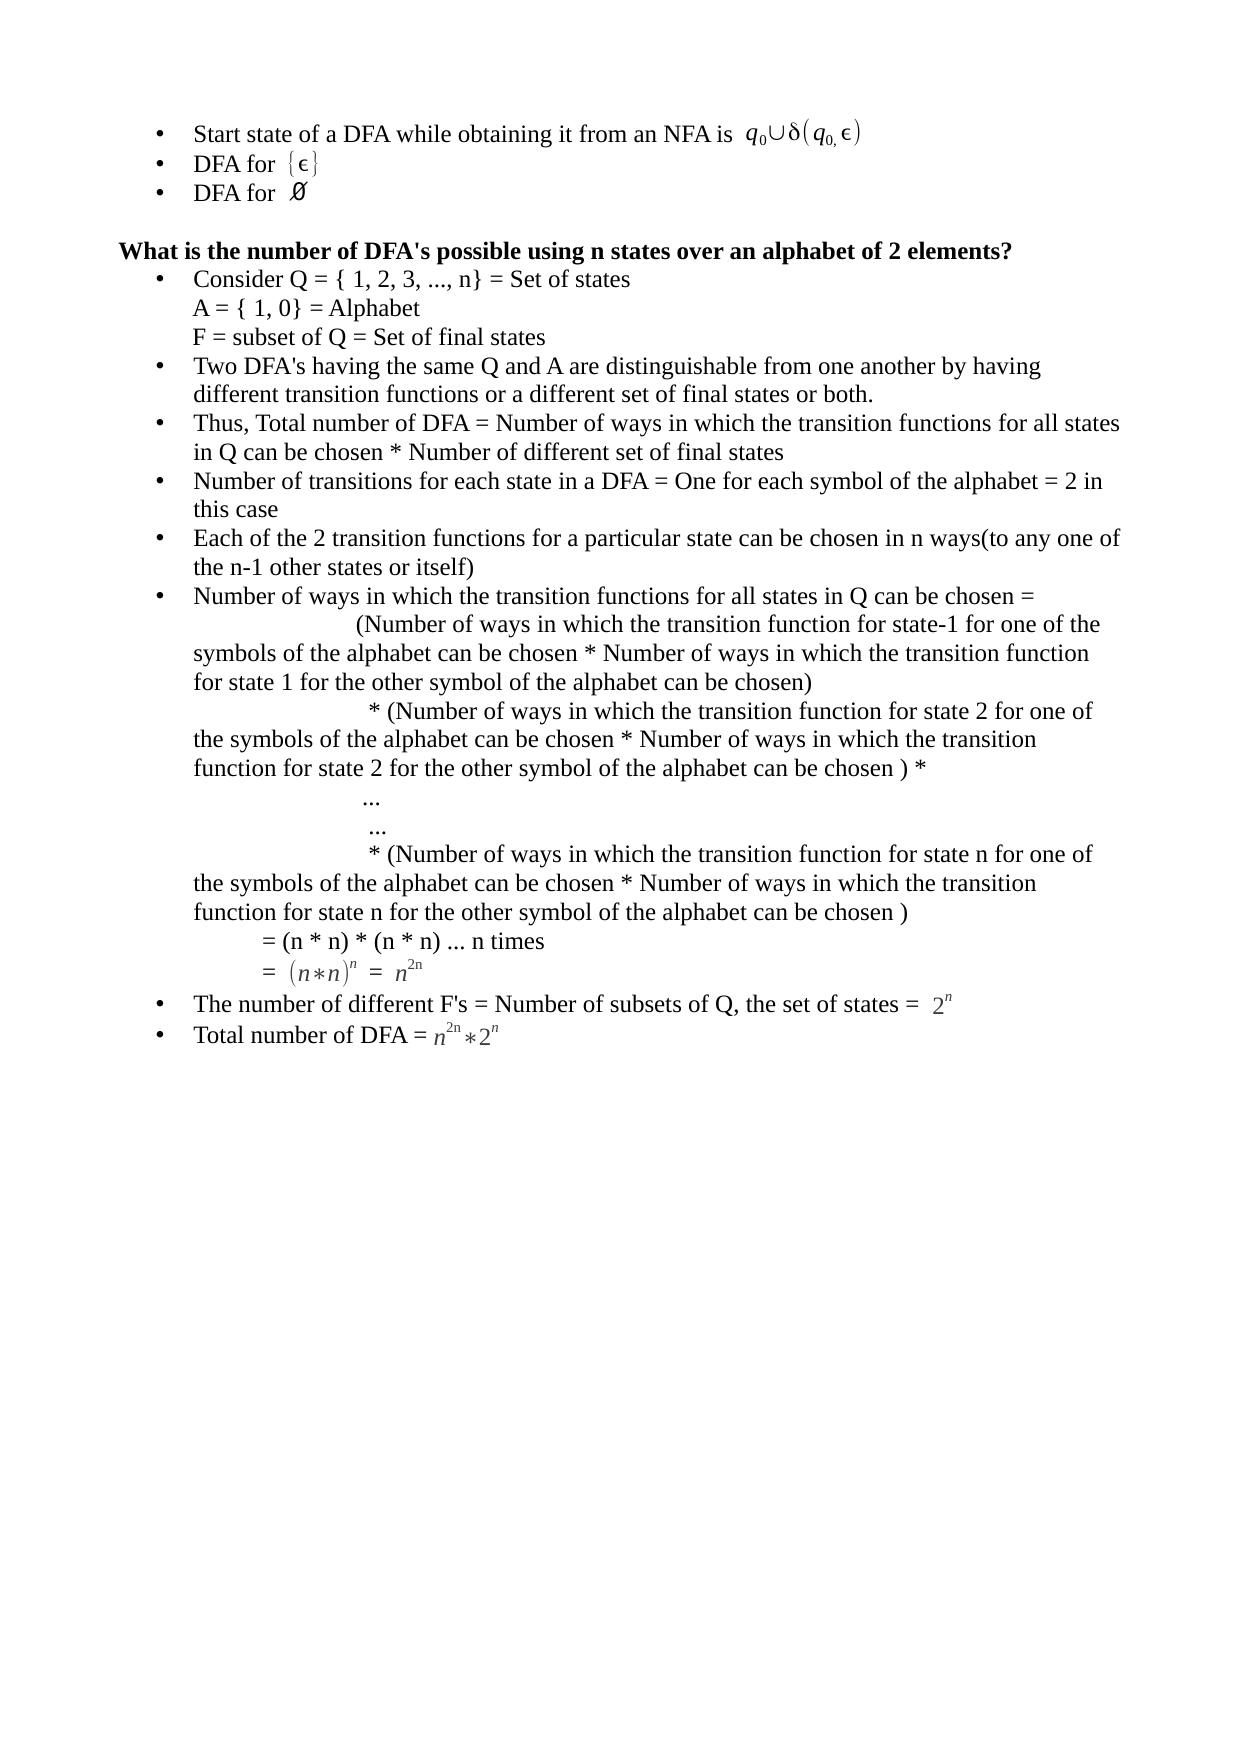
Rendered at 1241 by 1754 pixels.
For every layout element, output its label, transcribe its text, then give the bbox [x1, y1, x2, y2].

list Consider Q = { 1, 2, 3, ..., n} = Set of states [156, 264, 1122, 293]
list Thus, Total number of DFA = Number of ways in which the transition functions for all states in Q can be chosen * Number of different set of final states [156, 408, 1122, 466]
list The number of different F's = Number of subsets of Q, the set of states = [156, 987, 1122, 1019]
list Total number of DFA = [156, 1019, 1122, 1050]
text A = { 1, 0} = Alphabet [118, 293, 1122, 322]
list Two DFA's having the same Q and A are distinguishable from one another by having different transition functions or a different set of final states or both. [156, 351, 1122, 408]
list ... [156, 782, 1122, 811]
text = = [118, 954, 1122, 987]
list Start state of a DFA while obtaining it from an NFA is [156, 118, 1122, 149]
list ... [156, 811, 1122, 839]
text = (n * n) * (n * n) ... n times [118, 926, 1122, 954]
text F = subset of Q = Set of final states [118, 322, 1122, 351]
list DFA for [156, 149, 1122, 178]
list Each of the 2 transition functions for a particular state can be chosen in n ways(to any one of the n-1 other states or itself) [156, 523, 1122, 581]
list Number of transitions for each state in a DFA = One for each symbol of the alphabet = 2 in this case [156, 466, 1122, 523]
list Number of ways in which the transition functions for all states in Q can be chosen = [156, 581, 1122, 609]
list * (Number of ways in which the transition function for state 2 for one of the symbols of the alphabet can be chosen * Number of ways in which the transition function for state 2 for the other symbol of the alphabet can be chosen ) * [156, 696, 1122, 782]
list (Number of ways in which the transition function for state-1 for one of the symbols of the alphabet can be chosen * Number of ways in which the transition function for state 1 for the other symbol of the alphabet can be chosen) [156, 609, 1122, 696]
list * (Number of ways in which the transition function for state n for one of the symbols of the alphabet can be chosen * Number of ways in which the transition function for state n for the other symbol of the alphabet can be chosen ) [156, 839, 1122, 926]
text What is the number of DFA's possible using n states over an alphabet of 2 elements? [118, 236, 1122, 264]
list DFA for [156, 178, 1122, 207]
